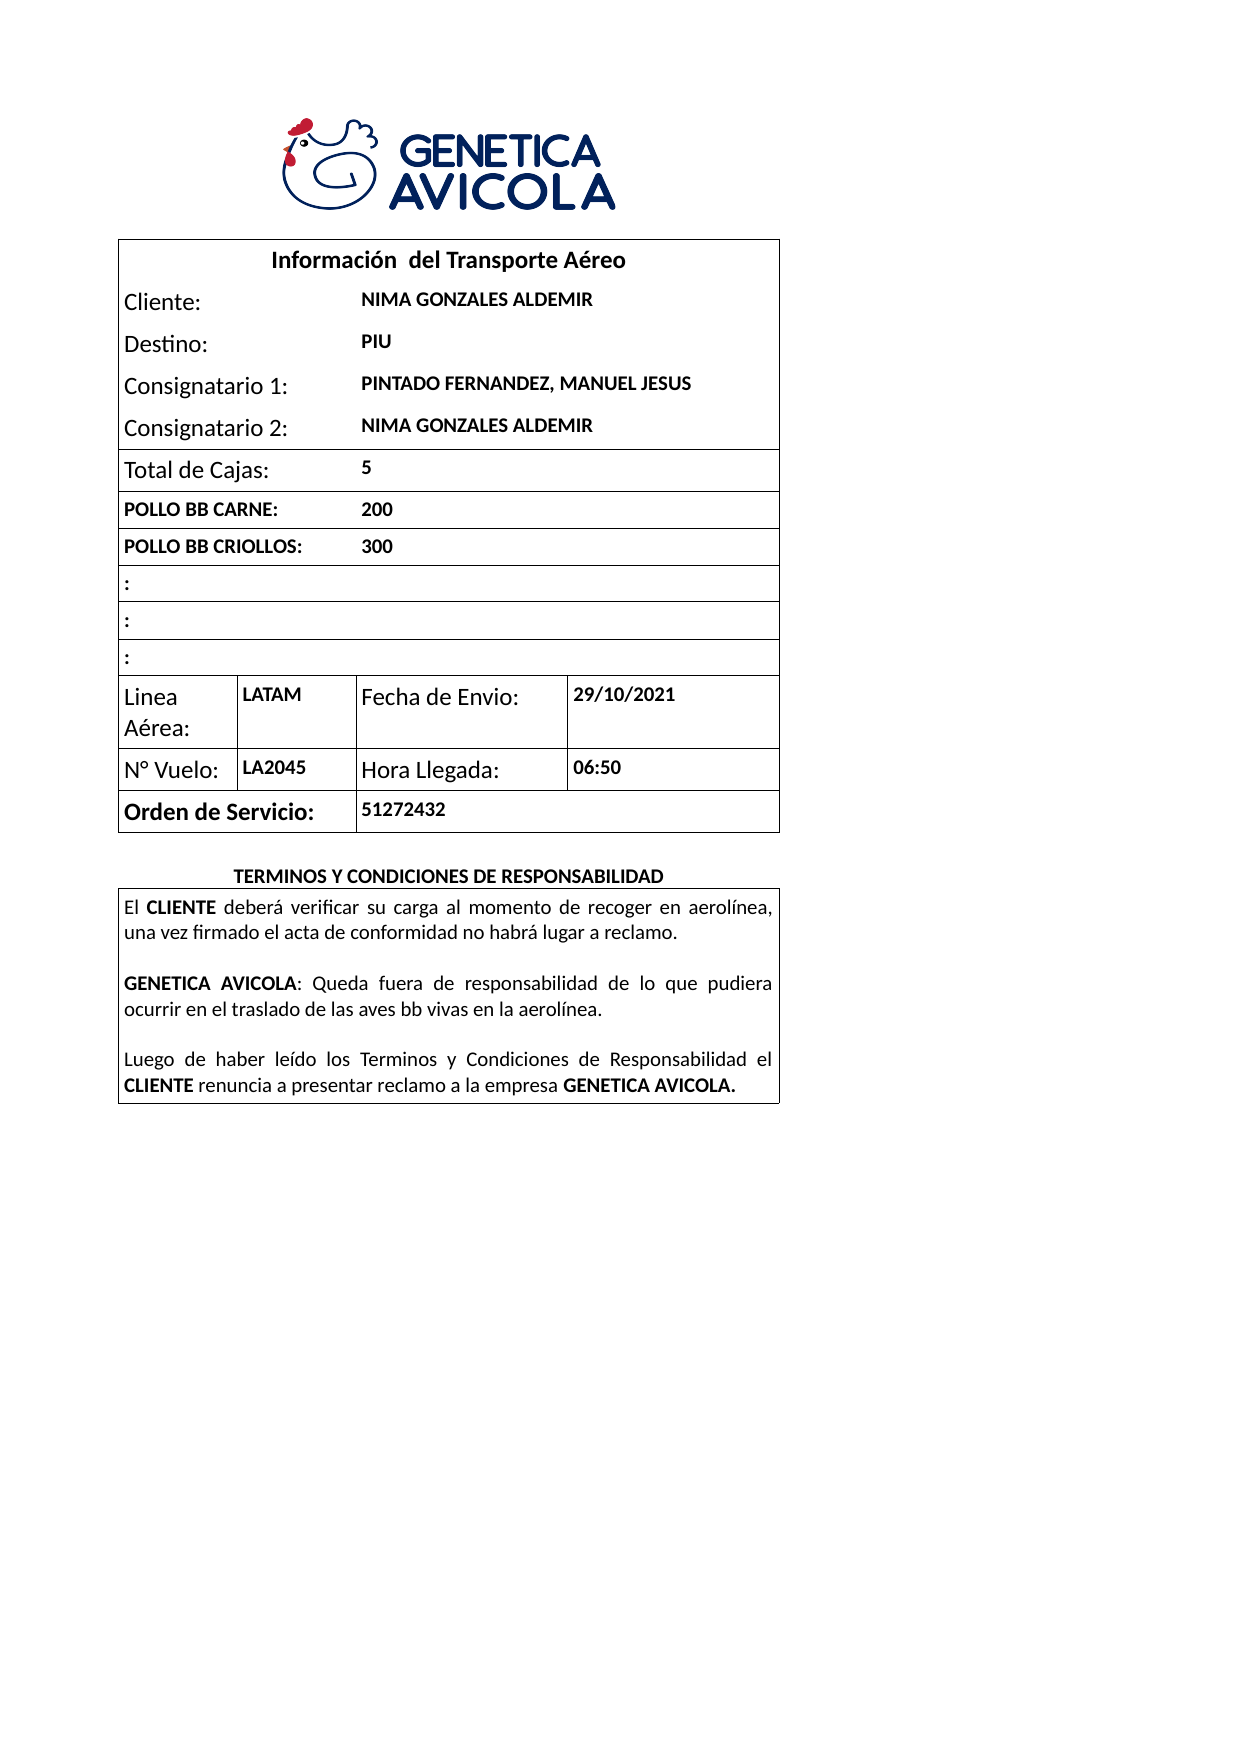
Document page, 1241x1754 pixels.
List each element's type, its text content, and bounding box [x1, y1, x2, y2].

table_cell NIMA GONZALES ALDEMIR [356, 406, 779, 448]
table_cell 5 [356, 450, 779, 491]
table_cell [356, 566, 779, 601]
table_cell 200 [356, 492, 779, 527]
table_cell Orden de Servicio: [119, 791, 356, 832]
table_cell : [119, 566, 356, 601]
table_cell LA2045 [238, 749, 356, 790]
table_cell [356, 640, 779, 675]
table_cell POLLO BB CRIOLLOS: [119, 529, 356, 564]
table_cell 300 [356, 529, 779, 564]
table_cell Consignatario 2: [119, 406, 356, 448]
table_cell Total de Cajas: [119, 450, 356, 491]
picture [282, 118, 616, 210]
table_cell Destino: [119, 323, 356, 364]
table_cell LATAM [238, 676, 356, 748]
table_cell 29/10/2021 [568, 676, 779, 748]
table_cell NIMA GONZALES ALDEMIR [356, 281, 779, 322]
table_cell Hora Llegada: [357, 749, 567, 790]
table_cell 51272432 [357, 791, 779, 832]
table_cell : [119, 640, 356, 675]
table_cell TERMINOS Y CONDICIONES DE RESPONSABILIDAD [118, 833, 779, 888]
table_cell : [119, 602, 356, 638]
table_cell Consignatario 1: [119, 365, 356, 406]
table_cell [356, 602, 779, 638]
table_cell PINTADO FERNANDEZ, MANUEL JESUS [356, 365, 779, 406]
table_cell POLLO BB CARNE: [119, 492, 356, 527]
table_cell PIU [356, 323, 779, 364]
table_cell Fecha de Envio: [357, 676, 567, 748]
table_cell Linea Aérea: [119, 676, 237, 748]
table_cell El CLIENTE deberá verificar su carga al momento de recoger en aerolínea, una vez firmado el acta de conformidad no habrá lugar a reclamo. GENETICA AVICOLA: Queda fuera de responsabilidad de lo que pudiera ocurrir en el traslado de las aves bb vivas en la aerolínea. Luego de haber leído los Terminos y Condiciones de Responsabilidad el CLIENTE renuncia a presentar reclamo a la empresa GENETICA AVICOLA. [119, 889, 779, 1103]
table_cell N° Vuelo: [119, 749, 237, 790]
table_cell 06:50 [568, 749, 779, 790]
table_cell Cliente: [119, 281, 356, 322]
table_header Información del Transporte Aéreo [119, 240, 779, 281]
